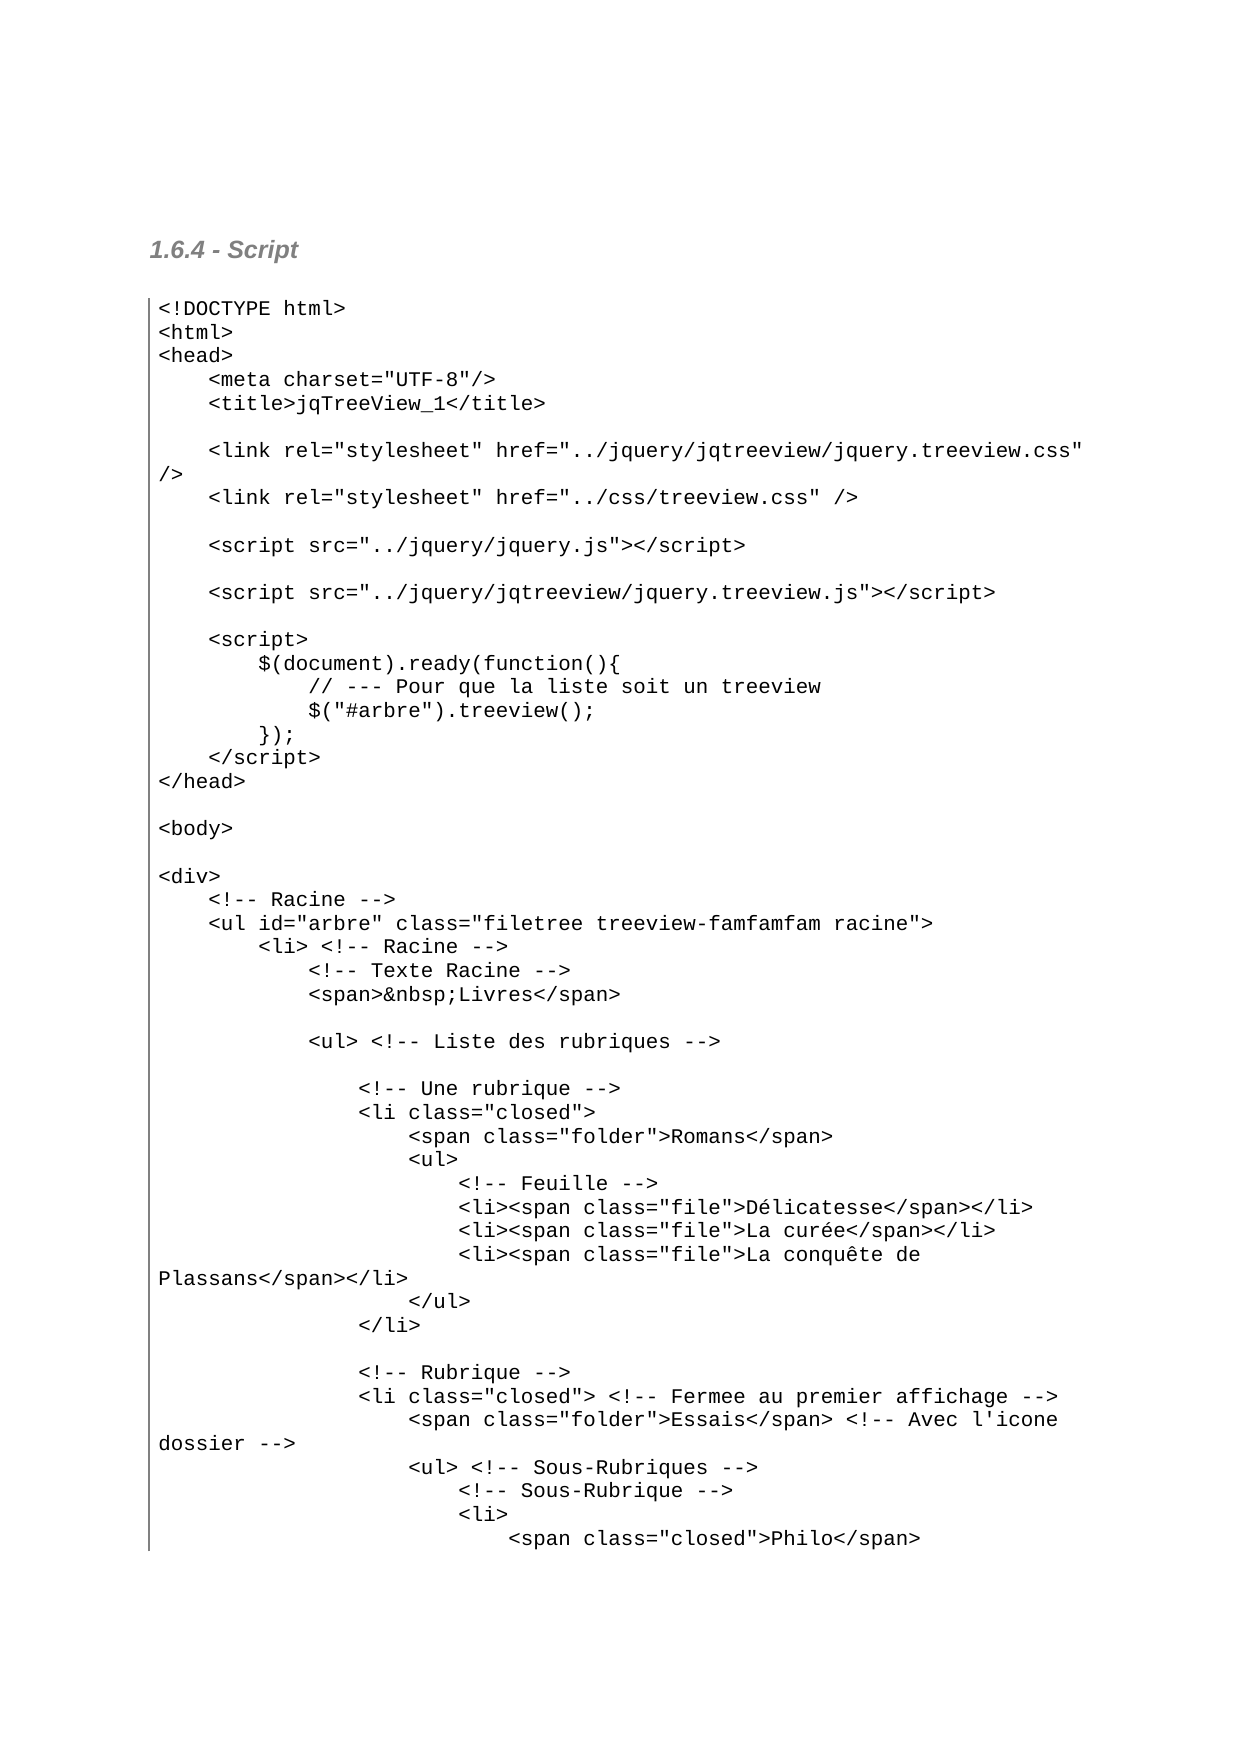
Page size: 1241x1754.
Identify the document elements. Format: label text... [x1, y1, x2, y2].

text <link rel="stylesheet" href="../css/treeview.css" /> [150, 487, 1092, 511]
text <li><span class="file">La conquête de Plassans</span></li> [150, 1244, 1092, 1291]
text </ul> [150, 1291, 1092, 1315]
text </head> [150, 771, 1092, 795]
text <li> <!-- Racine --> [150, 937, 1092, 960]
text <!-- Racine --> [150, 889, 1092, 913]
text <script src="../jquery/jqtreeview/jquery.treeview.js"></script> [150, 582, 1092, 606]
text <!-- Rubrique --> [150, 1362, 1092, 1386]
text <ul id="arbre" class="filetree treeview-famfamfam racine"> [150, 913, 1092, 937]
text <link rel="stylesheet" href="../jquery/jqtreeview/jquery.treeview.css" /> [150, 440, 1092, 487]
text <!-- Sous-Rubrique --> [150, 1480, 1092, 1504]
text $("#arbre").treeview(); [150, 700, 1092, 724]
text <ul> <!-- Liste des rubriques --> [150, 1031, 1092, 1055]
text <!-- Feuille --> [150, 1173, 1092, 1197]
text <ul> [150, 1149, 1092, 1173]
text <span class="closed">Philo</span> [150, 1528, 1092, 1551]
text $(document).ready(function(){ [150, 653, 1092, 676]
text <ul> <!-- Sous-Rubriques --> [150, 1457, 1092, 1480]
text <!DOCTYPE html> [150, 298, 1092, 322]
text <title>jqTreeView_1</title> [150, 393, 1092, 416]
text <span class="folder">Essais</span> <!-- Avec l'icone dossier --> [150, 1409, 1092, 1457]
text <div> [150, 866, 1092, 889]
text <!-- Une rubrique --> [150, 1078, 1092, 1102]
text <script> [150, 629, 1092, 653]
text <html> [150, 322, 1092, 345]
subtitle - Script [149, 235, 1092, 263]
text <span>&nbsp;Livres</span> [150, 984, 1092, 1007]
text <li class="closed"> [150, 1102, 1092, 1126]
text <li><span class="file">Délicatesse</span></li> [150, 1197, 1092, 1220]
text <meta charset="UTF-8"/> [150, 369, 1092, 393]
text }); [150, 724, 1092, 747]
text <span class="folder">Romans</span> [150, 1126, 1092, 1149]
text <script src="../jquery/jquery.js"></script> [150, 534, 1092, 558]
text <head> [150, 345, 1092, 369]
text </script> [150, 747, 1092, 771]
text <li class="closed"> <!-- Fermee au premier affichage --> [150, 1386, 1092, 1409]
text </li> [150, 1315, 1092, 1338]
text <li> [150, 1504, 1092, 1528]
text <!-- Texte Racine --> [150, 960, 1092, 984]
text // --- Pour que la liste soit un treeview [150, 676, 1092, 700]
text <body> [150, 818, 1092, 842]
text <li><span class="file">La curée</span></li> [150, 1220, 1092, 1244]
